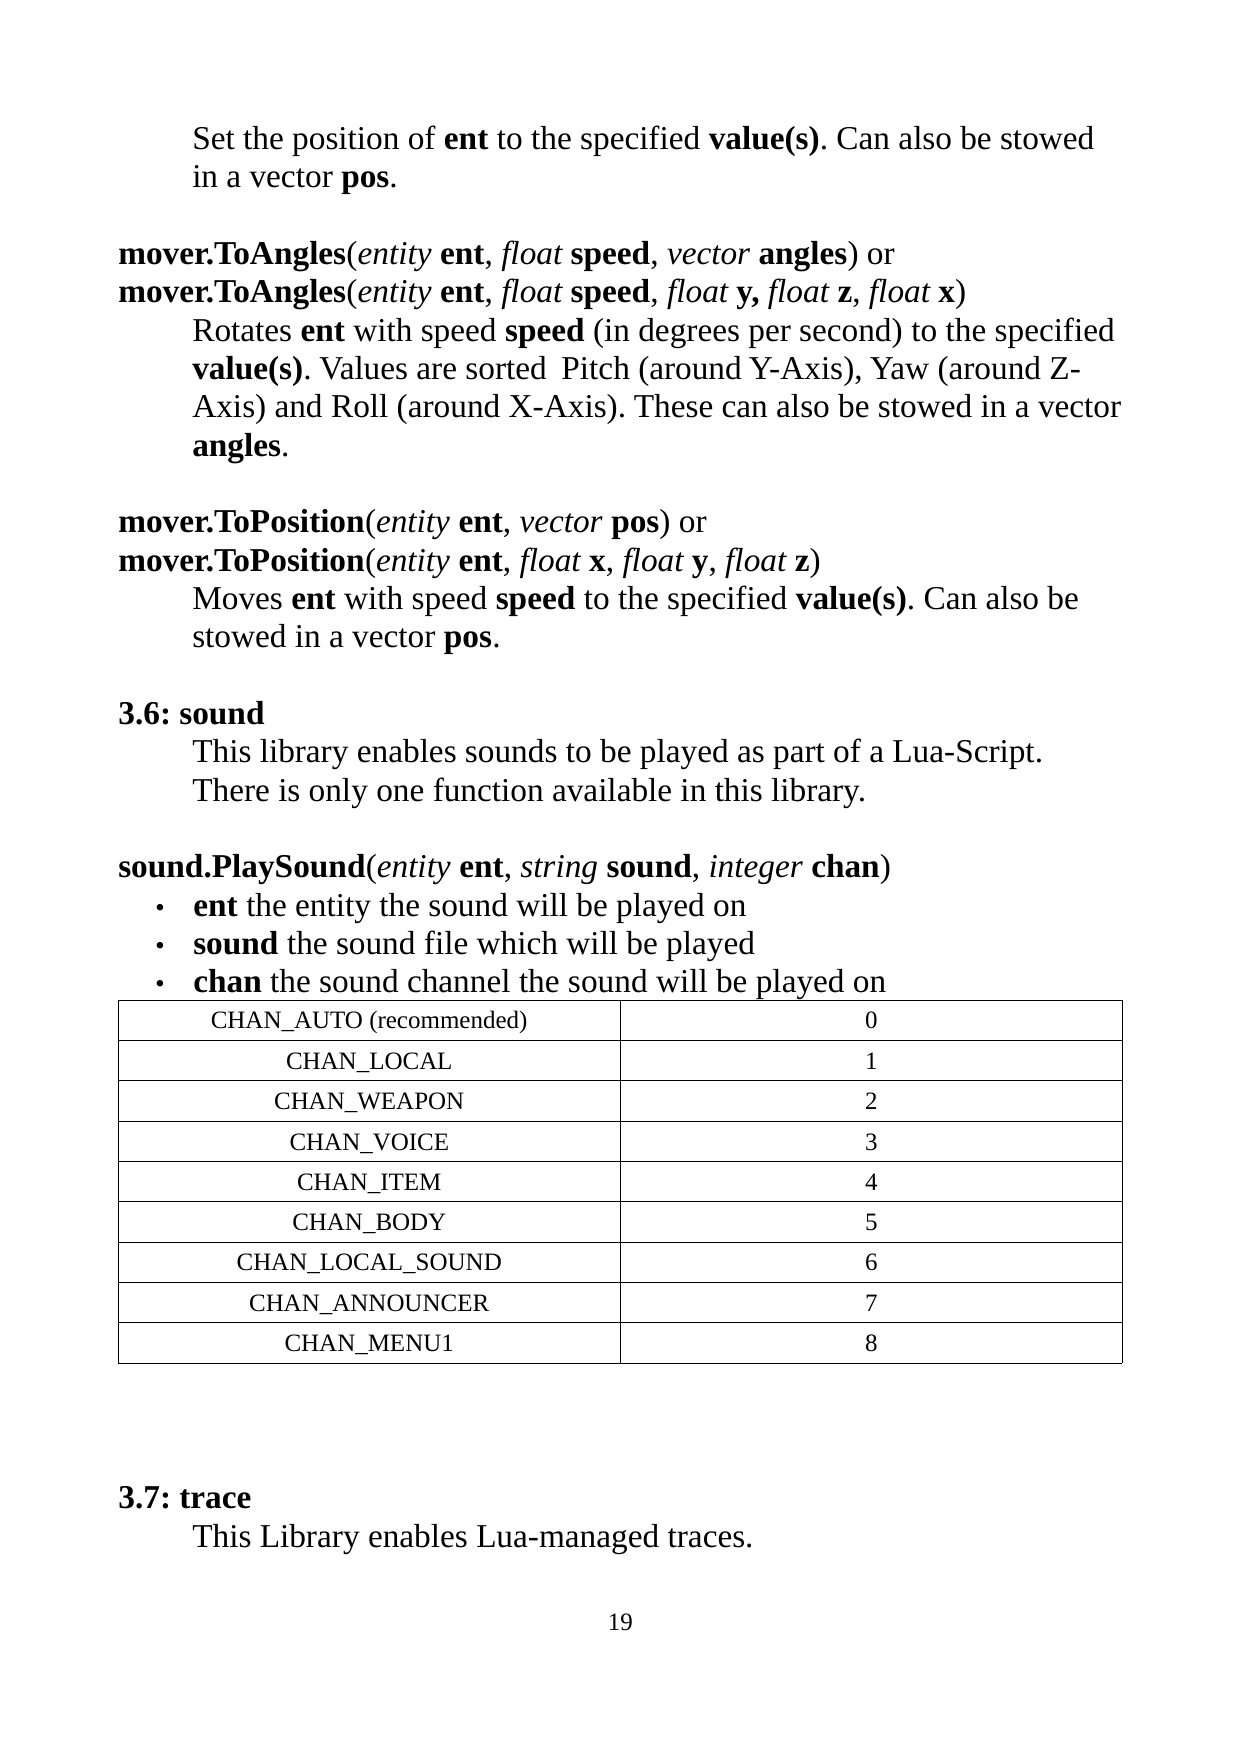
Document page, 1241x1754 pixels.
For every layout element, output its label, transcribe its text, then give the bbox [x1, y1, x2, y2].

table_cell CHAN_WEAPON [119, 1081, 620, 1121]
table_cell 8 [621, 1323, 1122, 1363]
list chan the sound channel the sound will be played on [156, 961, 1122, 1000]
table_cell CHAN_ITEM [119, 1162, 620, 1201]
table_cell CHAN_ANNOUNCER [119, 1283, 620, 1322]
text mover.ToPosition(entity ent, float x, float y, float z) [118, 540, 1122, 578]
table_cell 4 [621, 1162, 1122, 1201]
table_cell 7 [621, 1283, 1122, 1322]
text Set the position of ent to the specified value(s). Can also be stowed in a vector pos. [118, 118, 1122, 195]
list ent the entity the sound will be played on [156, 885, 1122, 923]
table_cell CHAN_MENU1 [119, 1323, 620, 1363]
table_cell 5 [621, 1202, 1122, 1242]
table_cell CHAN_LOCAL_SOUND [119, 1243, 620, 1282]
table_header CHAN_AUTO (recommended) [119, 1001, 620, 1040]
text 3.6: sound [118, 693, 1122, 731]
text mover.ToPosition(entity ent, vector pos) or [118, 501, 1122, 540]
table_cell 6 [621, 1243, 1122, 1282]
text mover.ToAngles(entity ent, float speed, vector angles) or mover.ToAngles(entity ent, float speed, float y, float z, float x) [118, 233, 1122, 310]
table_cell 2 [621, 1081, 1122, 1121]
text This library enables sounds to be played as part of a Lua-Script. There is only one function available in this library. [118, 731, 1122, 808]
table_cell 1 [621, 1041, 1122, 1080]
text 3.7: trace [118, 1478, 1122, 1516]
table_header 0 [621, 1001, 1122, 1040]
list sound the sound file which will be played [156, 923, 1122, 961]
table_cell 3 [621, 1122, 1122, 1161]
table_cell CHAN_VOICE [119, 1122, 620, 1161]
text sound.PlaySound(entity ent, string sound, integer chan) [118, 846, 1122, 885]
table_cell CHAN_BODY [119, 1202, 620, 1242]
text Moves ent with speed speed to the specified value(s). Can also be stowed in a vector pos. [118, 578, 1122, 655]
text Rotates ent with speed speed (in degrees per second) to the specified value(s). Values are sorted Pitch (around Y-Axis), Yaw (around Z- Axis) and Roll (around X-Axis). These can also be stowed in a vector angles. [118, 310, 1122, 463]
table_cell CHAN_LOCAL [119, 1041, 620, 1080]
text This Library enables Lua-managed traces. [118, 1516, 1122, 1554]
